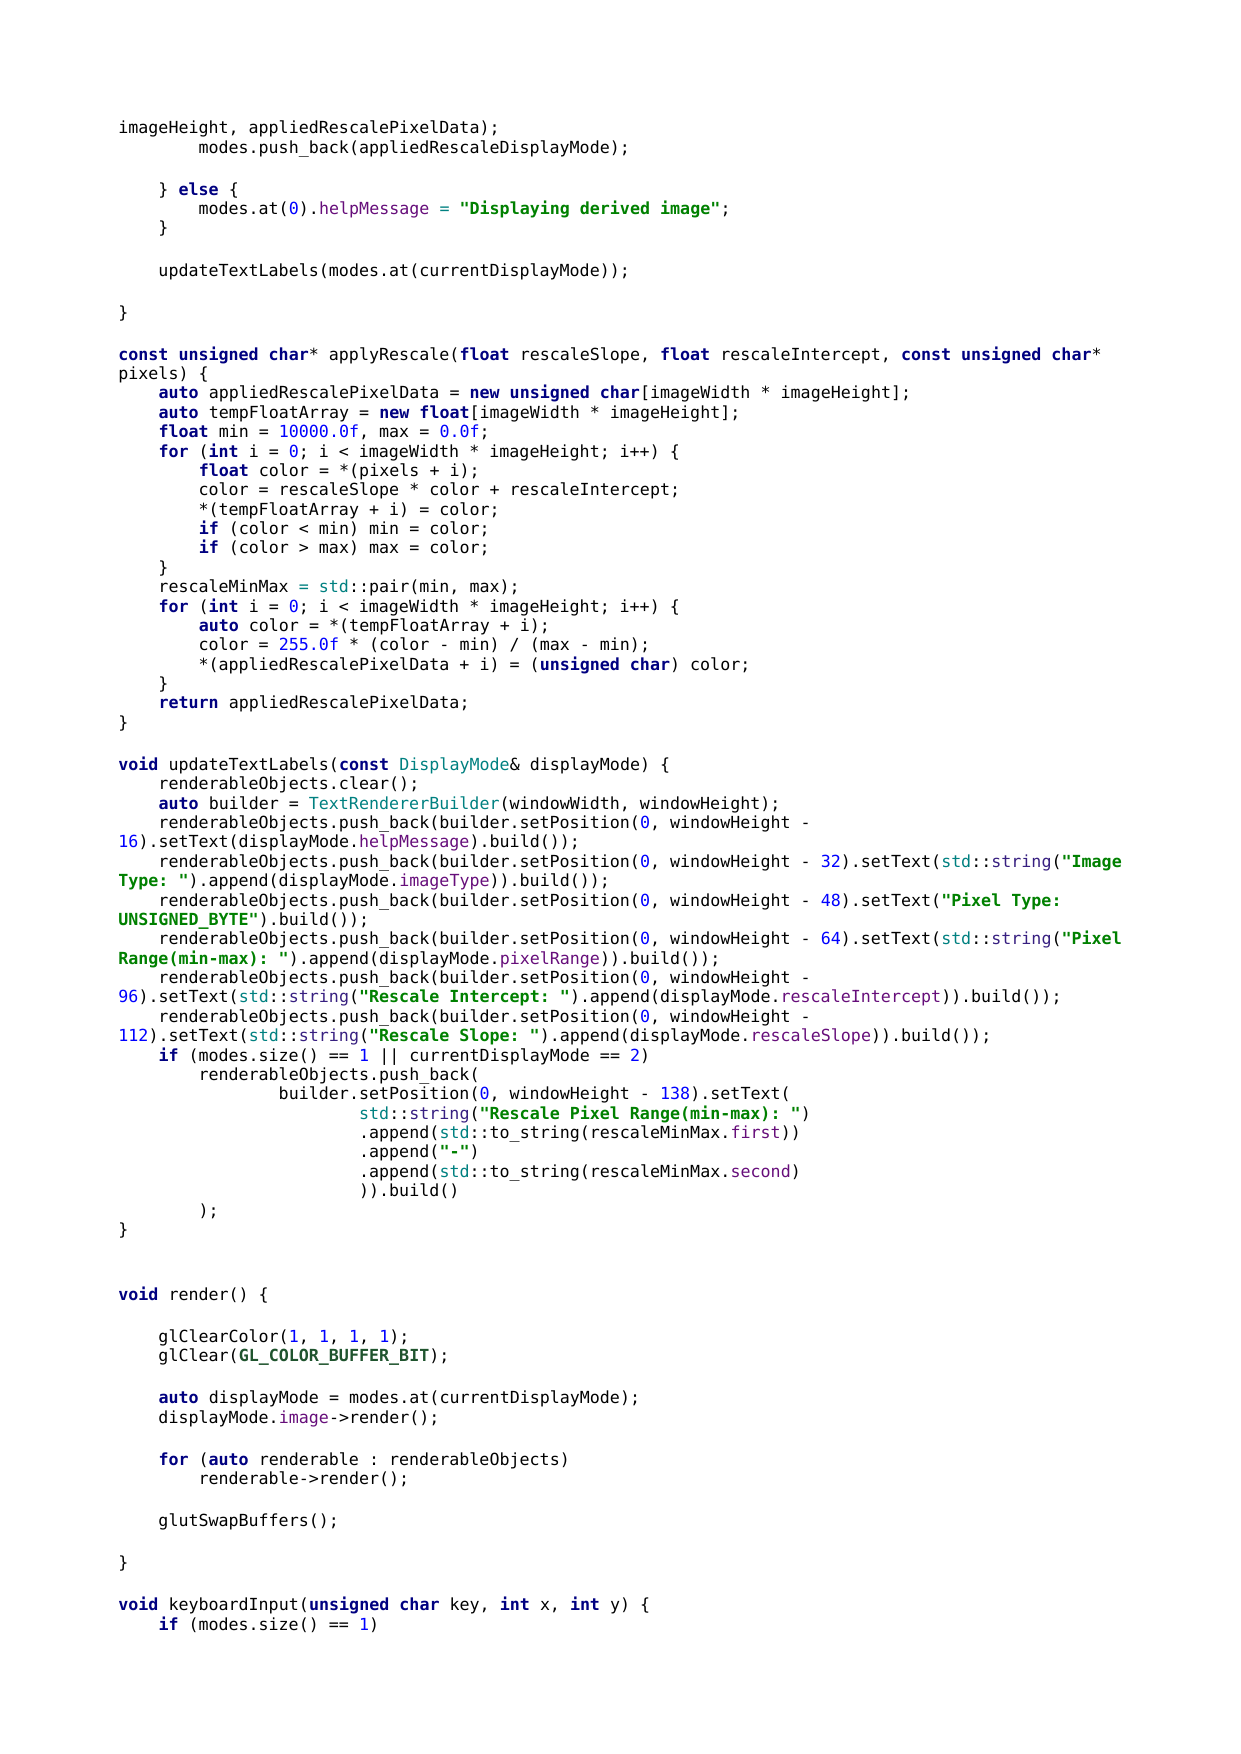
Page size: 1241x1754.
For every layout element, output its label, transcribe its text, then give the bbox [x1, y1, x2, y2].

text imageHeight, appliedRescalePixelData); modes.push_back(appliedRescaleDisplayMode); } else { modes.at(0).helpMessage = "Displaying derived image"; } updateTextLabels(modes.at(currentDisplayMode)); } const unsigned char* applyRescale(float rescaleSlope, float rescaleIntercept, const unsigned char* pixels) { auto appliedRescalePixelData = new unsigned char[imageWidth * imageHeight]; auto tempFloatArray = new float[imageWidth * imageHeight]; float min = 10000.0f, max = 0.0f; for (int i = 0; i < imageWidth * imageHeight; i++) { float color = *(pixels + i); color = rescaleSlope * color + rescaleIntercept; *(tempFloatArray + i) = color; if (color < min) min = color; if (color > max) max = color; } rescaleMinMax = std::pair(min, max); for (int i = 0; i < imageWidth * imageHeight; i++) { auto color = *(tempFloatArray + i); color = 255.0f * (color - min) / (max - min); *(appliedRescalePixelData + i) = (unsigned char) color; } return appliedRescalePixelData; } void updateTextLabels(const DisplayMode& displayMode) { renderableObjects.clear(); auto builder = TextRendererBuilder(windowWidth, windowHeight); renderableObjects.push_back(builder.setPosition(0, windowHeight - 16).setText(displayMode.helpMessage).build()); renderableObjects.push_back(builder.setPosition(0, windowHeight - 32).setText(std::string("Image Type: ").append(displayMode.imageType)).build()); renderableObjects.push_back(builder.setPosition(0, windowHeight - 48).setText("Pixel Type: UNSIGNED_BYTE").build()); renderableObjects.push_back(builder.setPosition(0, windowHeight - 64).setText(std::string("Pixel Range(min-max): ").append(displayMode.pixelRange)).build()); renderableObjects.push_back(builder.setPosition(0, windowHeight - 96).setText(std::string("Rescale Intercept: ").append(displayMode.rescaleIntercept)).build()); renderableObjects.push_back(builder.setPosition(0, windowHeight - 112).setText(std::string("Rescale Slope: ").append(displayMode.rescaleSlope)).build()); if (modes.size() == 1 || currentDisplayMode == 2) renderableObjects.push_back( builder.setPosition(0, windowHeight - 138).setText( std::string("Rescale Pixel Range(min-max): ") .append(std::to_string(rescaleMinMax.first)) .append("-") .append(std::to_string(rescaleMinMax.second) )).build() ); } void render() { glClearColor(1, 1, 1, 1); glClear(GL_COLOR_BUFFER_BIT); auto displayMode = modes.at(currentDisplayMode); displayMode.image->render(); for (auto renderable : renderableObjects) renderable->render(); glutSwapBuffers(); } void keyboardInput(unsigned char key, int x, int y) { if (modes.size() == 1) [118, 118, 1122, 1634]
